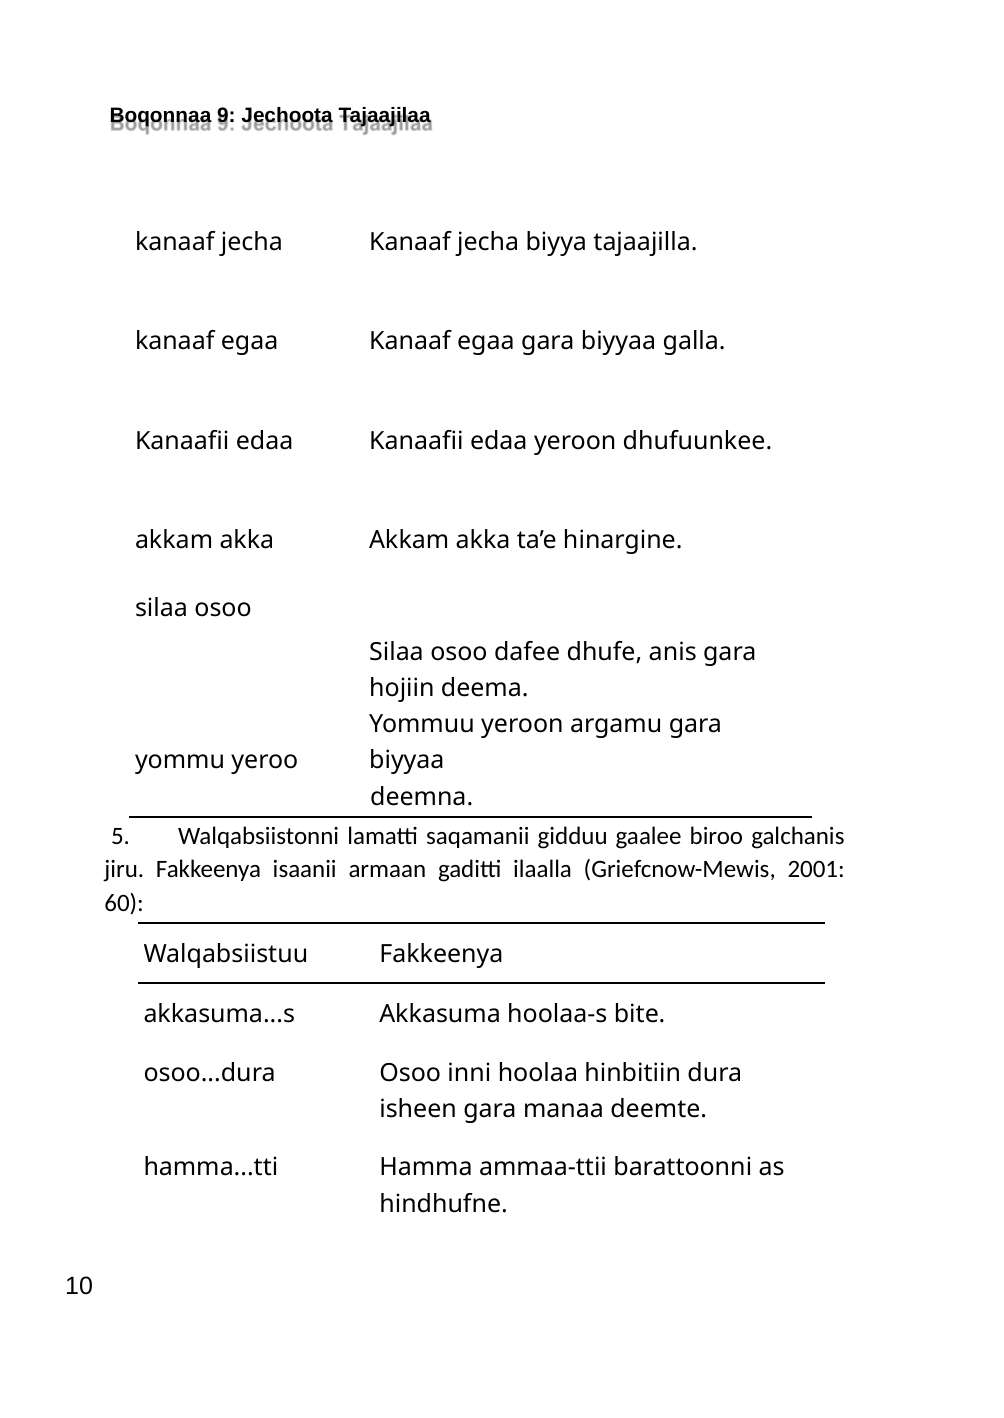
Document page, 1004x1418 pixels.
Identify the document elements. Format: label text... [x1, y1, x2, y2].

table_cell yommu yeroo [135, 706, 352, 778]
table_cell Kanaaf jecha biyya tajaajilla. [352, 192, 793, 291]
table_cell silaa osoo [135, 590, 352, 706]
table_cell Silaa osoo dafee dhufe, anis gara hojiin deema. [352, 590, 793, 706]
table_cell Kanaafii edaa yeroon dhufuunkee. [352, 391, 793, 490]
table_cell hamma...tti [138, 1137, 379, 1232]
text deemna. [370, 778, 852, 812]
table_cell kanaaf egaa [135, 291, 352, 391]
table_cell Yommuu yeroon argamu gara biyyaa [352, 706, 793, 778]
table_header Walqabsiistuu [138, 924, 379, 982]
table_cell Osoo inni hoolaa hinbitiin dura isheen gara manaa deemte. [379, 1043, 825, 1137]
table_cell osoo...dura [138, 1043, 379, 1137]
table_cell akkam akka [135, 490, 352, 589]
table_header Fakkeenya [379, 924, 825, 982]
table_cell Akkam akka ta’e hinargine. [352, 490, 793, 589]
list Walqabsiistonni lamatti saqamanii gidduu gaalee biroo galchanis jiru. Fakkeenya isaanii armaan gaditti ilaalla (Griefcnow-Mewis, 2001: 60): [104, 820, 846, 918]
table_cell Kanaafii edaa [135, 391, 352, 490]
table_cell akkasuma...s [138, 984, 379, 1043]
table_cell Kanaaf egaa gara biyyaa galla. [352, 291, 793, 391]
table_cell Akkasuma hoolaa-s bite. [379, 984, 825, 1043]
table_cell Hamma ammaa-ttii barattoonni as hindhufne. [379, 1137, 825, 1232]
table_cell kanaaf jecha [135, 192, 352, 291]
picture [95, 102, 459, 149]
